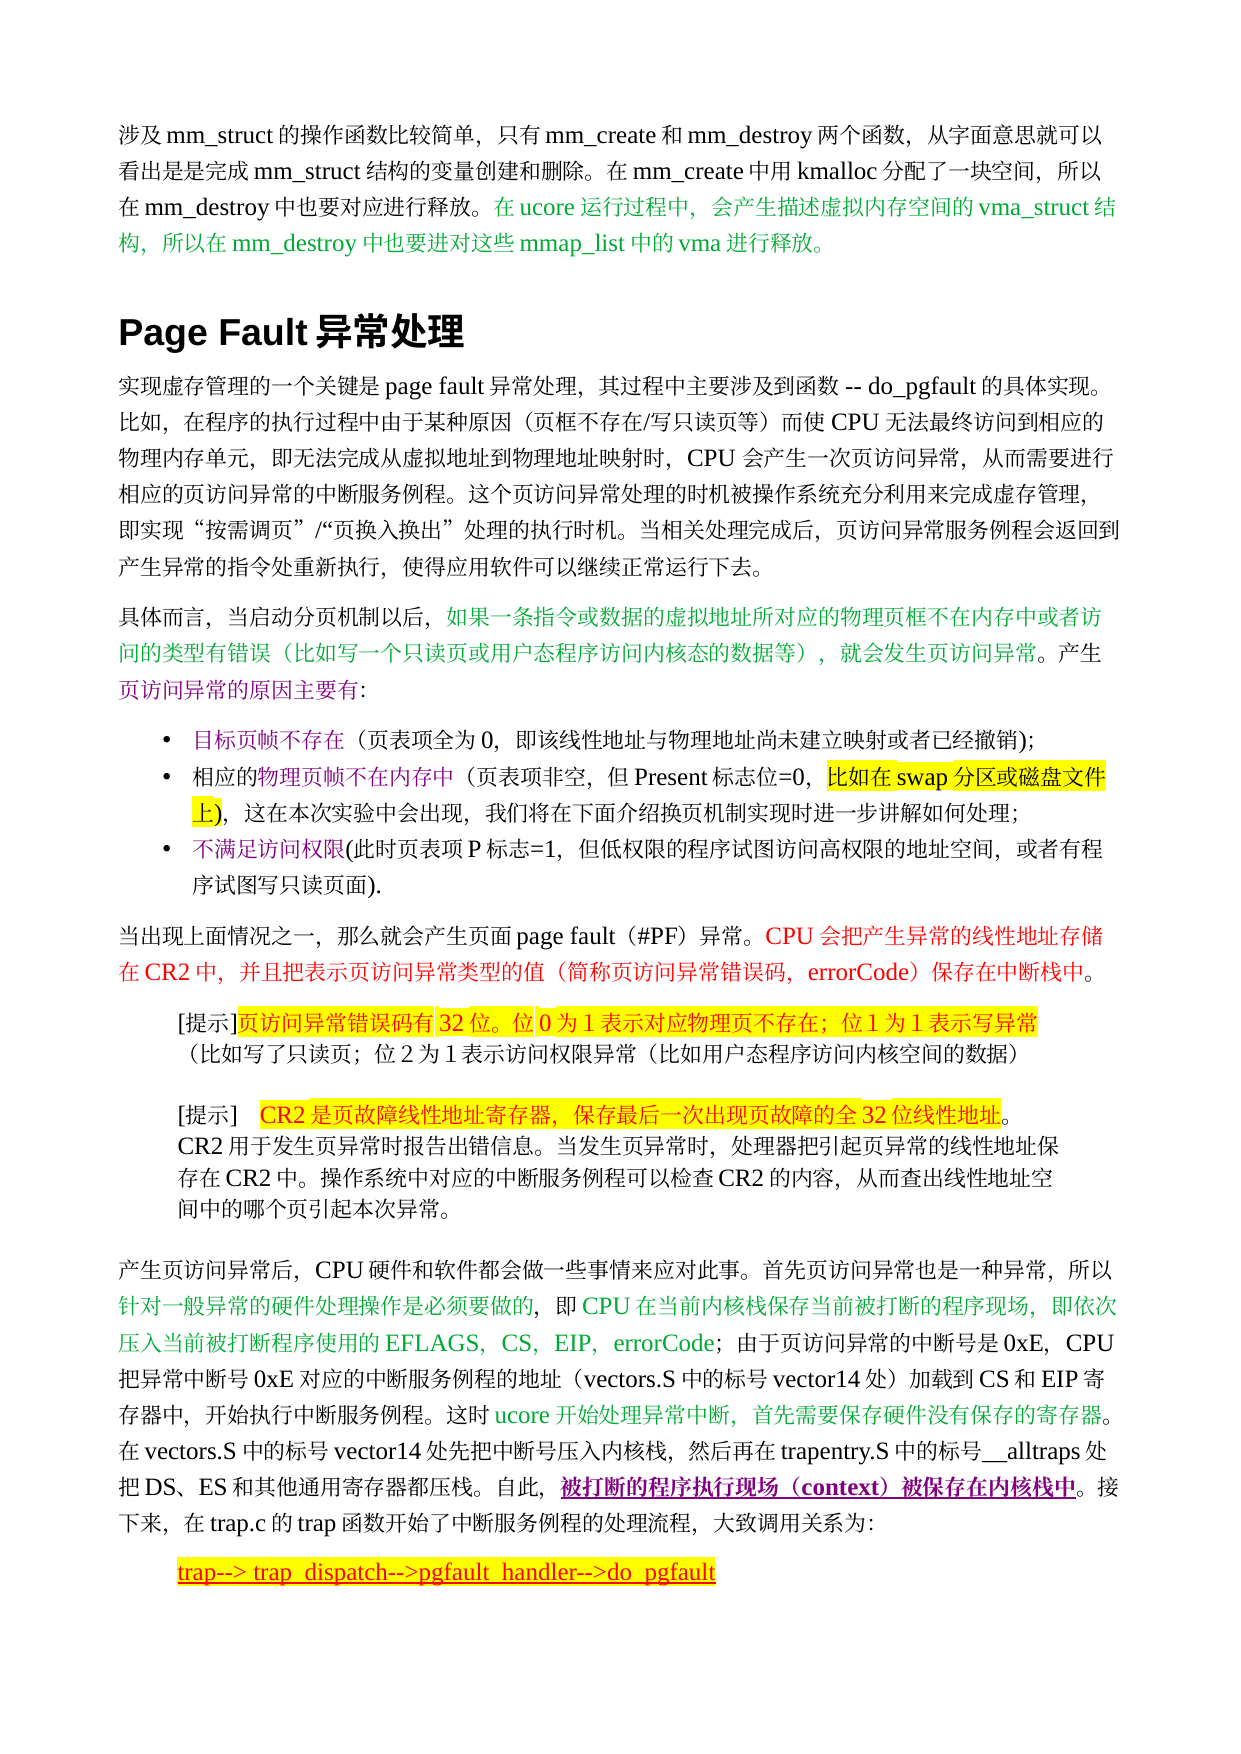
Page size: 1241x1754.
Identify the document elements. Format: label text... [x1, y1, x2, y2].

list 相应的物理页帧不在内存中（页表项非空，但Present标志位=0，比如在swap分区或磁盘文件上)，这在本次实验中会出现，我们将在下面介绍换页机制实现时进一步讲解如何处理； [162, 760, 1122, 827]
text 具体而言，当启动分页机制以后，如果一条指令或数据的虚拟地址所对应的物理页框不在内存中或者访问的类型有错误（比如写一个只读页或用户态程序访问内核态的数据等），就会发生页访问异常。产生页访问异常的原因主要有： [118, 601, 1122, 704]
text [提示] CR2是页故障线性地址寄存器，保存最后一次出现页故障的全32位线性地址。CR2用于发生页异常时报告出错信息。当发生页异常时，处理器把引起页异常的线性地址保存在CR2中。操作系统中对应的中断服务例程可以检查CR2的内容，从而查出线性地址空间中的哪个页引起本次异常。 [177, 1098, 1063, 1224]
text 实现虚存管理的一个关键是page fault异常处理，其过程中主要涉及到函数 -- do_pgfault的具体实现。比如，在程序的执行过程中由于某种原因（页框不存在/写只读页等）而使 CPU 无法最终访问到相应的物理内存单元，即无法完成从虚拟地址到物理地址映射时，CPU 会产生一次页访问异常，从而需要进行相应的页访问异常的中断服务例程。这个页访问异常处理的时机被操作系统充分利用来完成虚存管理，即实现“按需调页”/“页换入换出”处理的执行时机。当相关处理完成后，页访问异常服务例程会返回到产生异常的指令处重新执行，使得应用软件可以继续正常运行下去。 [118, 369, 1122, 581]
list 不满足访问权限(此时页表项P标志=1，但低权限的程序试图访问高权限的地址空间，或者有程序试图写只读页面). [162, 832, 1122, 899]
text trap--> trap_dispatch-->pgfault_handler-->do_pgfault [177, 1557, 1063, 1586]
list 目标页帧不存在（页表项全为0，即该线性地址与物理地址尚未建立映射或者已经撤销)； [162, 723, 1122, 755]
subtitle Page Fault异常处理 [118, 302, 1122, 357]
text 当出现上面情况之一，那么就会产生页面page fault（#PF）异常。CPU会把产生异常的线性地址存储在CR2中，并且把表示页访问异常类型的值（简称页访问异常错误码，errorCode）保存在中断栈中。 [118, 919, 1122, 986]
text 产生页访问异常后，CPU硬件和软件都会做一些事情来应对此事。首先页访问异常也是一种异常，所以针对一般异常的硬件处理操作是必须要做的，即CPU在当前内核栈保存当前被打断的程序现场，即依次压入当前被打断程序使用的EFLAGS，CS，EIP，errorCode；由于页访问异常的中断号是0xE，CPU把异常中断号0xE对应的中断服务例程的地址（vectors.S中的标号vector14处）加载到CS和EIP寄存器中，开始执行中断服务例程。这时ucore开始处理异常中断，首先需要保存硬件没有保存的寄存器。在vectors.S中的标号vector14处先把中断号压入内核栈，然后再在trapentry.S中的标号__alltraps处把DS、ES和其他通用寄存器都压栈。自此，被打断的程序执行现场（context）被保存在内核栈中。接下来，在trap.c的trap函数开始了中断服务例程的处理流程，大致调用关系为： [118, 1253, 1122, 1538]
text 涉及mm_struct的操作函数比较简单，只有mm_create和mm_destroy两个函数，从字面意思就可以看出是是完成mm_struct结构的变量创建和删除。在mm_create中用kmalloc分配了一块空间，所以在mm_destroy中也要对应进行释放。在ucore运行过程中，会产生描述虚拟内存空间的vma_struct结构，所以在mm_destroy中也要进对这些mmap_list中的vma进行释放。 [118, 118, 1122, 258]
text [提示]页访问异常错误码有32位。位0为１表示对应物理页不存在；位１为１表示写异常（比如写了只读页；位２为１表示访问权限异常（比如用户态程序访问内核空间的数据） [177, 1006, 1063, 1069]
